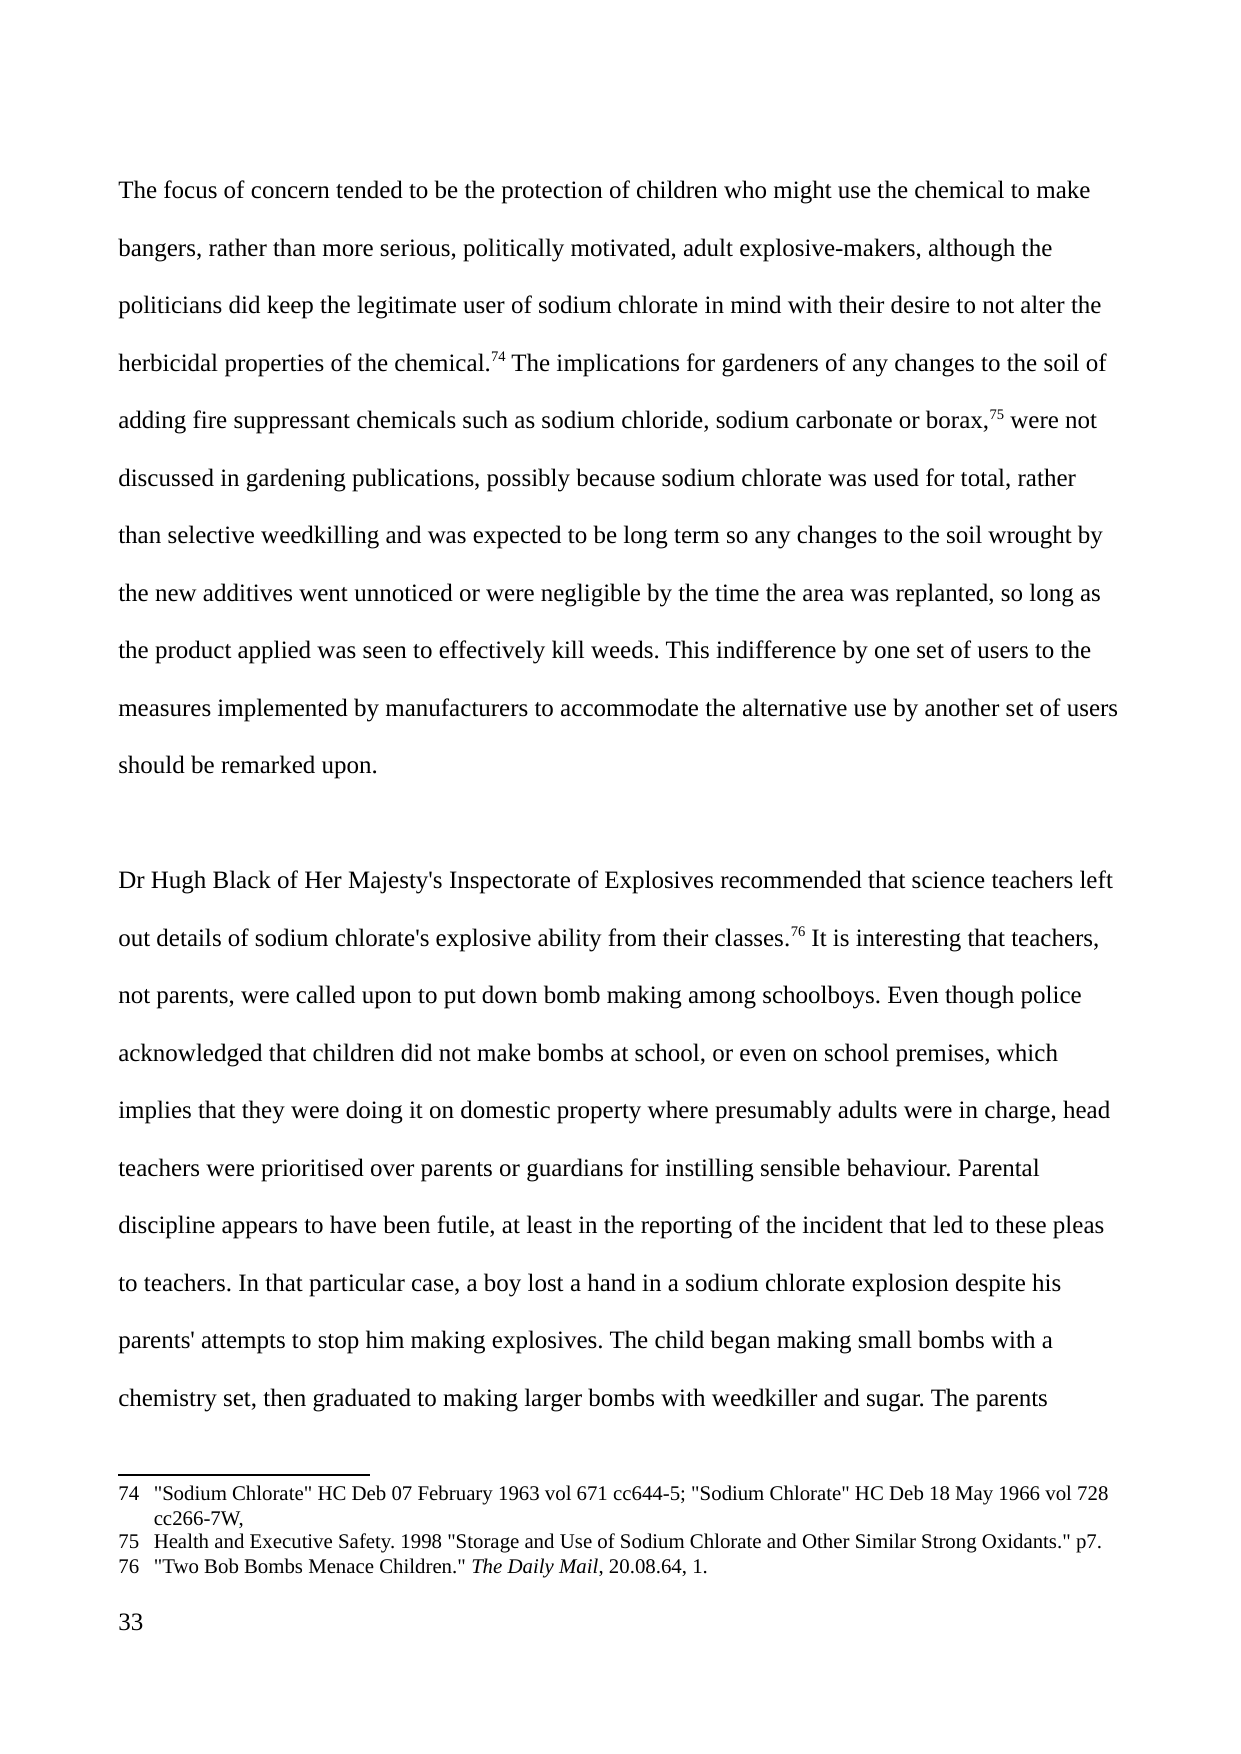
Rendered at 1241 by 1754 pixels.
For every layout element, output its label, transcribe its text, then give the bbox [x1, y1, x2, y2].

text "Sodium Chlorate" HC Deb 07 February 1963 vol 671 cc644-5; "Sodium Chlorate" HC Deb 18 May 1966 vol 728 cc266-7W, [118, 1481, 1122, 1529]
text Health and Executive Safety. 1998 "Storage and Use of Sodium Chlorate and Other Similar Strong Oxidants." p7. [118, 1529, 1122, 1553]
text Dr Hugh Black of Her Majesty's Inspectorate of Explosives recommended that science teachers left out details of sodium chlorate's explosive ability from their classes. It is interesting that teachers, not parents, were called upon to put down bomb making among schoolboys. Even though police acknowledged that children did not make bombs at school, or even on school premises, which implies that they were doing it on domestic property where presumably adults were in charge, head teachers were prioritised over parents or guardians for instilling sensible behaviour. Parental discipline appears to have been futile, at least in the reporting of the incident that led to these pleas to teachers. In that particular case, a boy lost a hand in a sodium chlorate explosion despite his parents' attempts to stop him making explosives. The child began making small bombs with a chemistry set, then graduated to making larger bombs with weedkiller and sugar. The parents [118, 866, 1122, 1412]
text "Two Bob Bombs Menace Children." The Daily Mail, 20.08.64, 1. [118, 1553, 1122, 1578]
text The focus of concern tended to be the protection of children who might use the chemical to make bangers, rather than more serious, politically motivated, adult explosive-makers, although the politicians did keep the legitimate user of sodium chlorate in mind with their desire to not alter the herbicidal properties of the chemical. The implications for gardeners of any changes to the soil of adding fire suppressant chemicals such as sodium chloride, sodium carbonate or borax, were not discussed in gardening publications, possibly because sodium chlorate was used for total, rather than selective weedkilling and was expected to be long term so any changes to the soil wrought by the new additives went unnoticed or were negligible by the time the area was replanted, so long as the product applied was seen to effectively kill weeds. This indifference by one set of users to the measures implemented by manufacturers to accommodate the alternative use by another set of users should be remarked upon. [118, 176, 1122, 779]
